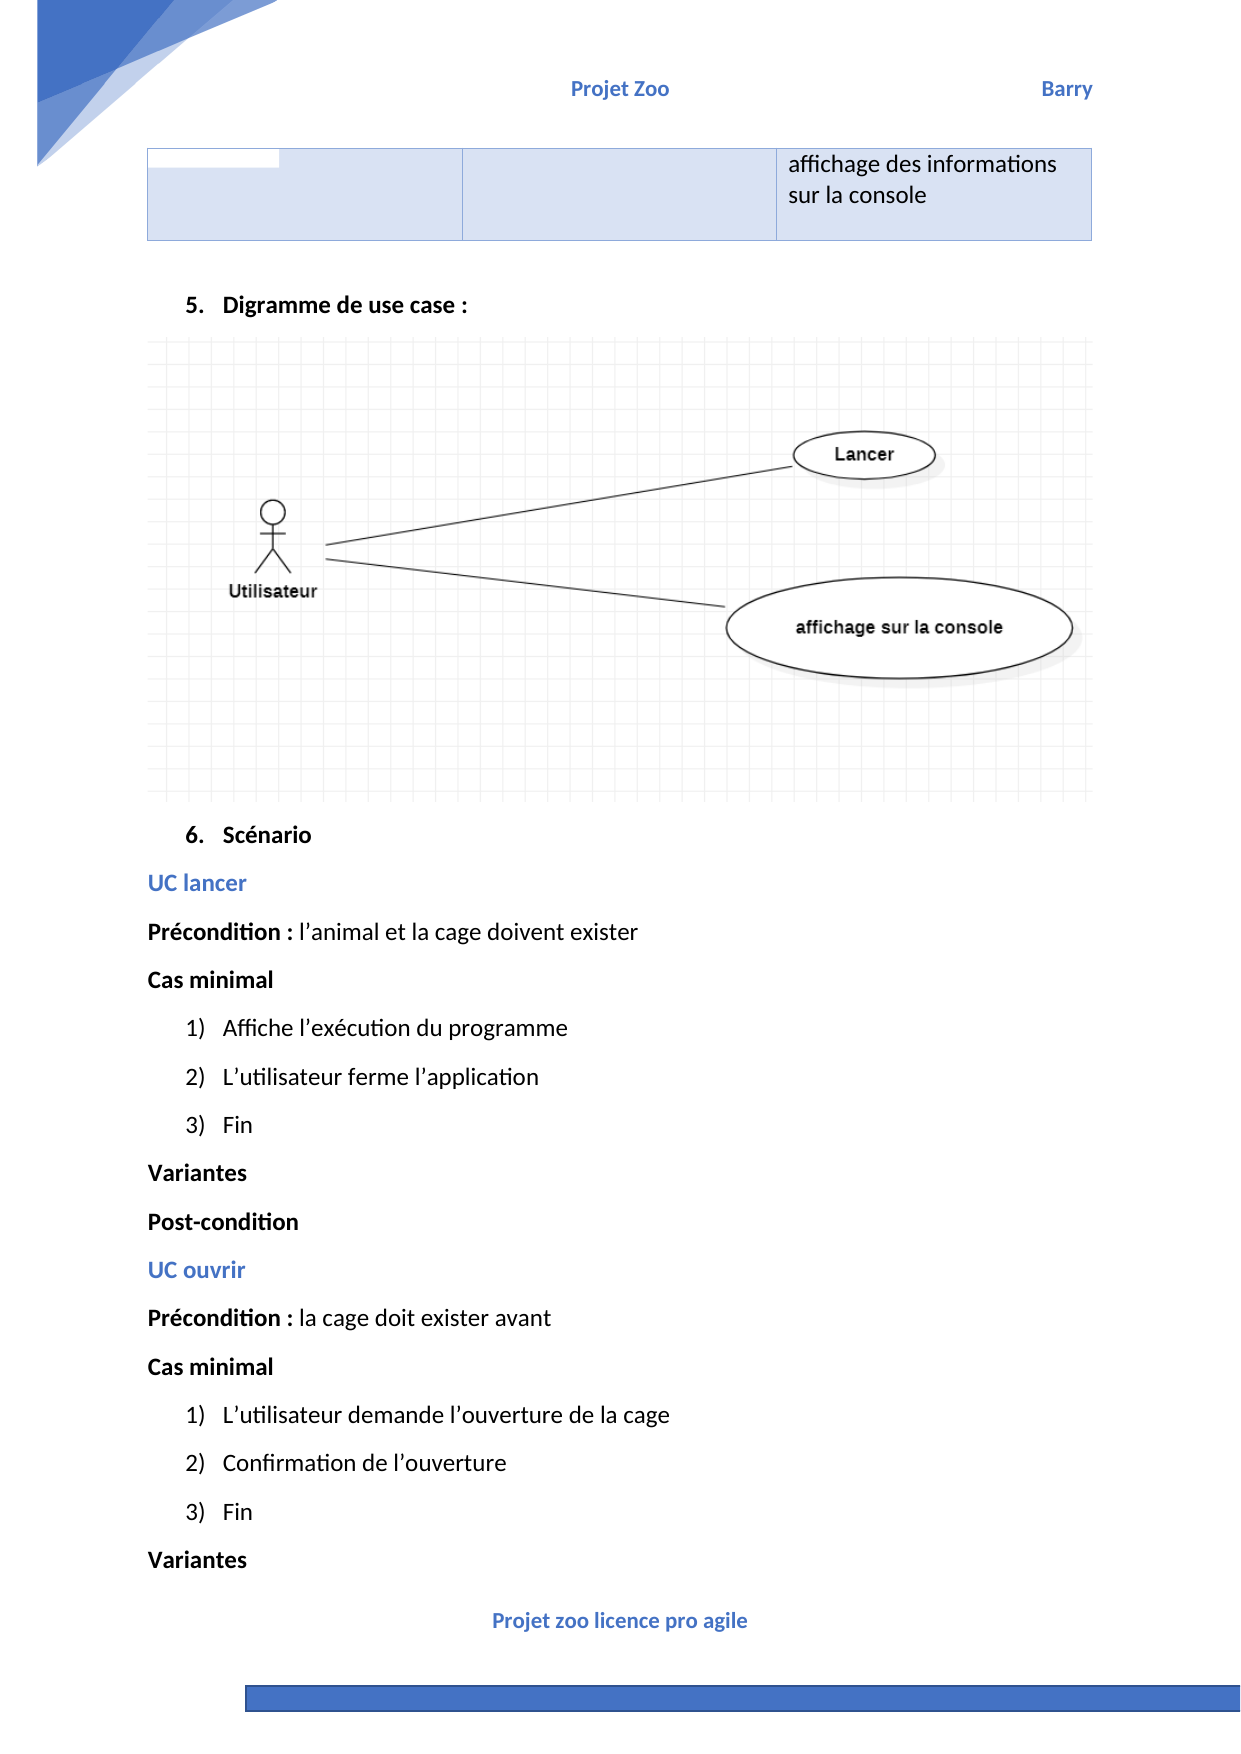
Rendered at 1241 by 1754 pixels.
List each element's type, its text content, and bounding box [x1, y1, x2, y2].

list Affiche l’exécution du programme [185, 1012, 1093, 1043]
list Confirmation de l’ouverture [185, 1447, 1093, 1478]
text Précondition : la cage doit exister avant [148, 1302, 1093, 1333]
list Fin [185, 1496, 1093, 1526]
text Variantes [148, 1544, 1093, 1575]
text Variantes [148, 1157, 1093, 1188]
text UC lancer [148, 867, 1093, 898]
table_cell [463, 149, 776, 240]
list L’utilisateur demande l’ouverture de la cage [185, 1399, 1093, 1430]
list Digramme de use case : [185, 289, 1093, 320]
table_cell affichage des informations sur la console [777, 149, 1091, 240]
text Précondition : l’animal et la cage doivent exister [148, 916, 1093, 946]
list Scénario [185, 819, 1093, 850]
table_cell [148, 149, 462, 240]
text Cas minimal [148, 1351, 1093, 1381]
list L’utilisateur ferme l’application [185, 1061, 1093, 1091]
list Fin [185, 1109, 1093, 1140]
text UC ouvrir [148, 1254, 1093, 1285]
text Cas minimal [148, 964, 1093, 995]
text Post-condition [148, 1206, 1093, 1236]
